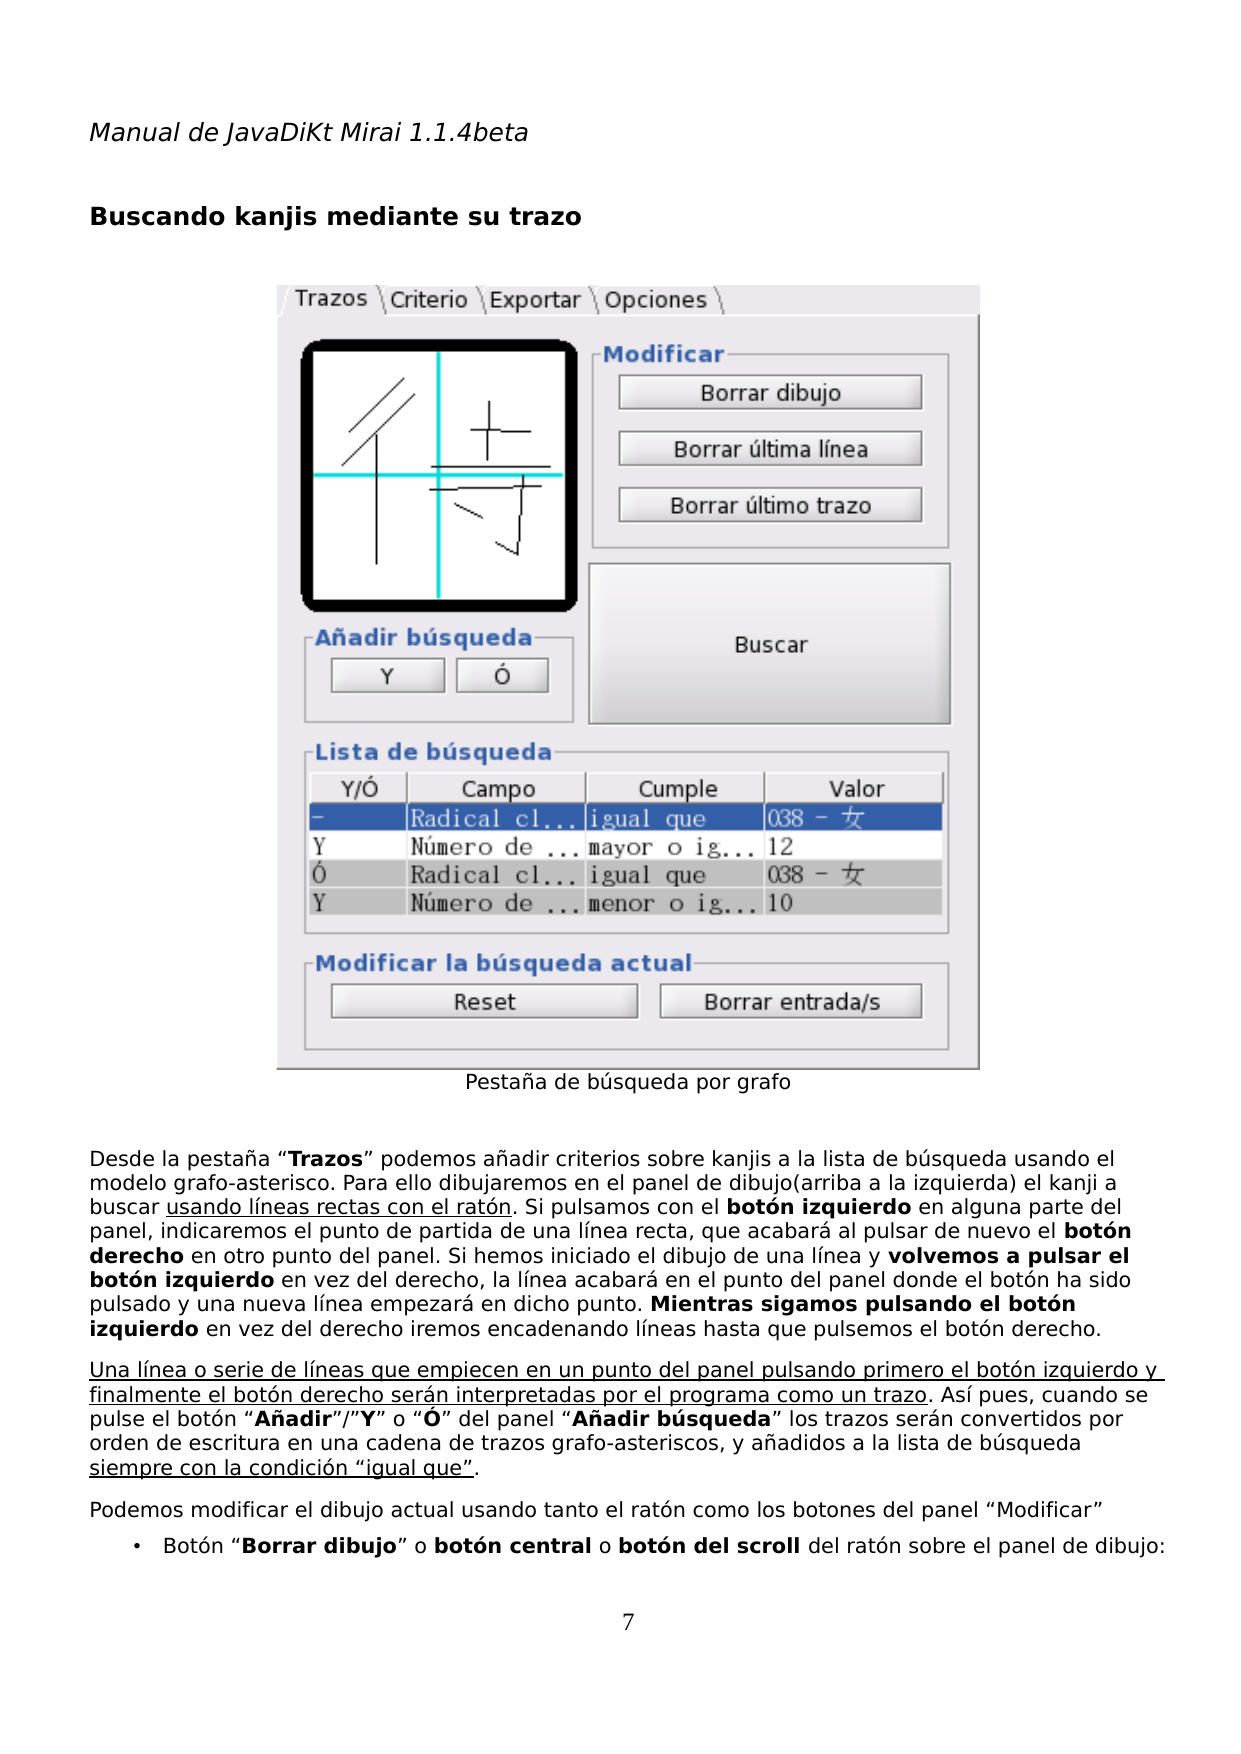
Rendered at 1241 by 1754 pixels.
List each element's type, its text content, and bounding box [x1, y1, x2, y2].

subtitle Buscando kanjis mediante su trazo [89, 202, 1167, 231]
text Desde la pestaña “Trazos” podemos añadir criterios sobre kanjis a la lista de búsqueda usando el modelo grafo-asterisco. Para ello dibujaremos en el panel de dibujo(arriba a la izquierda) el kanji a buscar usando líneas rectas con el ratón. Si pulsamos con el botón izquierdo en alguna parte del panel, indicaremos el punto de partida de una línea recta, que acabará al pulsar de nuevo el botón derecho en otro punto del panel. Si hemos iniciado el dibujo de una línea y volvemos a pulsar el botón izquierdo en vez del derecho, la línea acabará en el punto del panel donde el botón ha sido pulsado y una nueva línea empezará en dicho punto. Mientras sigamos pulsando el botón izquierdo en vez del derecho iremos encadenando líneas hasta que pulsemos el botón derecho. [89, 1147, 1167, 1341]
text Pestaña de búsqueda por grafo [89, 291, 1167, 1094]
text Una línea o serie de líneas que empiecen en un punto del panel pulsando primero el botón izquierdo y finalmente el botón derecho serán interpretadas por el programa como un trazo. Así pues, cuando se pulse el botón “Añadir”/”Y” o “Ó” del panel “Añadir búsqueda” los trazos serán convertidos por orden de escritura en una cadena de trazos grafo-asteriscos, y añadidos a la lista de búsqueda siempre con la condición “igual que”. [89, 1358, 1167, 1480]
text Podemos modificar el dibujo actual usando tanto el ratón como los botones del panel “Modificar” [89, 1498, 1167, 1522]
list Botón “Borrar dibujo” o botón central o botón del scroll del ratón sobre el panel de dibujo: [133, 1534, 1167, 1558]
picture [276, 285, 980, 1070]
